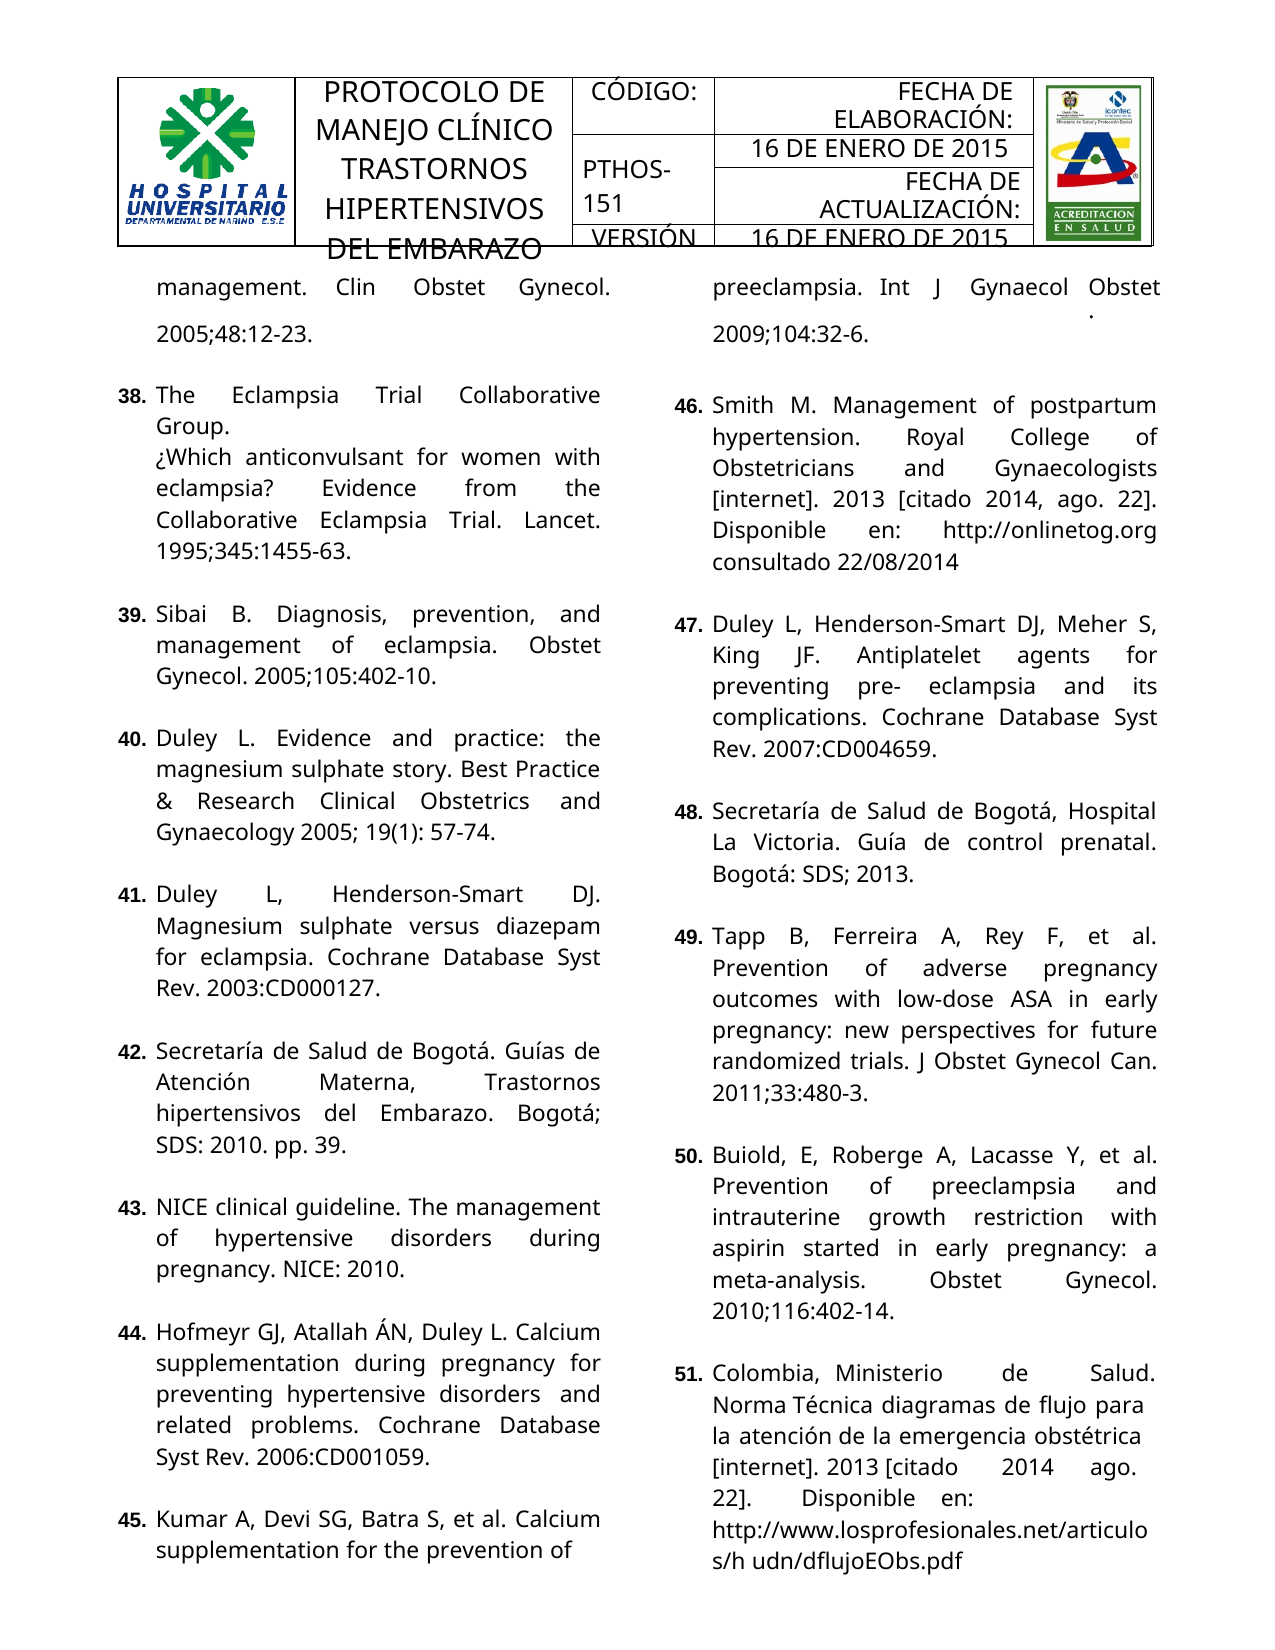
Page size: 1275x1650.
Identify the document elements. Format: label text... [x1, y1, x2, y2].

list Duley L, Henderson-Smart DJ. Magnesium sulphate versus diazepam for eclampsia. Cochrane Database Syst Rev. 2003:CD000127. [118, 878, 601, 1003]
list NICE clinical guideline. The management of hypertensive disorders during pregnancy. NICE: 2010. [118, 1191, 601, 1284]
list The Eclampsia Trial Collaborative Group. [118, 379, 601, 441]
list Secretaría de Salud de Bogotá. Guías de Atención Materna, Trastornos hipertensivos del Embarazo. Bogotá; SDS: 2010. pp. 39. [118, 1035, 601, 1160]
table_cell 2009;104:32-6. [657, 324, 874, 349]
list Buiold, E, Roberge A, Lacasse Y, et al. Prevention of preeclampsia and intrauterine growth restriction with aspirin started in early pregnancy: a meta-analysis. Obstet Gynecol. 2010;116:402-14. [674, 1138, 1157, 1326]
table_header Obstet. [1074, 276, 1163, 324]
text ¿Which anticonvulsant for women with eclampsia? Evidence from the Collaborative Eclampsia Trial. Lancet. 1995;345:1455-63. [156, 441, 601, 566]
list Secretaría de Salud de Bogotá, Hospital La Victoria. Guía de control prenatal. Bogotá: SDS; 2013. [674, 795, 1157, 889]
table_cell [1074, 324, 1163, 349]
table_header preeclampsia. [657, 276, 874, 324]
picture [1045, 85, 1142, 241]
list Hofmeyr GJ, Atallah ÁN, Duley L. Calcium supplementation during pregnancy for preventing hypertensive disorders and related problems. Cochrane Database Syst Rev. 2006:CD001059. [118, 1316, 601, 1472]
picture [125, 88, 288, 224]
list Smith M. Management of postpartum hypertension. Royal College of Obstetricians and Gynaecologists [internet]. 2013 [citado 2014, ago. 22]. Disponible en: http://onlinetog.org consultado 22/08/2014 [674, 389, 1157, 577]
list Kumar A, Devi SG, Batra S, et al. Calcium supplementation for the prevention of [118, 1503, 601, 1566]
table_cell [919, 324, 956, 349]
list Colombia, Ministerio de Salud. Norma Técnica diagramas de flujo para la atención de la emergencia obstétrica [internet]. 2013 [citado 2014 ago. 22]. Disponible en: http://www.losprofesionales.net/articulos/h udn/dflujoEObs.pdf [674, 1357, 1157, 1576]
table_header Int [874, 276, 919, 324]
list Duley L. Evidence and practice: the magnesium sulphate story. Best Practice & Research Clinical Obstetrics and Gynaecology 2005; 19(1): 57-74. [118, 722, 601, 847]
table_cell [956, 324, 1074, 349]
table_header Gynecol. [498, 276, 657, 324]
list Tapp B, Ferreira A, Rey F, et al. Prevention of adverse pregnancy outcomes with low-dose ASA in early pregnancy: new perspectives for future randomized trials. J Obstet Gynecol Can. 2011;33:480-3. [674, 920, 1157, 1108]
table_cell [498, 324, 657, 349]
table_header management. Clin Obstet [151, 276, 498, 324]
table_cell [874, 324, 919, 349]
table_header Gynaecol [956, 276, 1074, 324]
list Duley L, Henderson-Smart DJ, Meher S, King JF. Antiplatelet agents for preventing pre- eclampsia and its complications. Cochrane Database Syst Rev. 2007:CD004659. [674, 607, 1157, 764]
table_header J [919, 276, 956, 324]
list Sibai B. Diagnosis, prevention, and management of eclampsia. Obstet Gynecol. 2005;105:402-10. [118, 597, 601, 691]
table_cell 2005;48:12-23. [151, 324, 498, 349]
